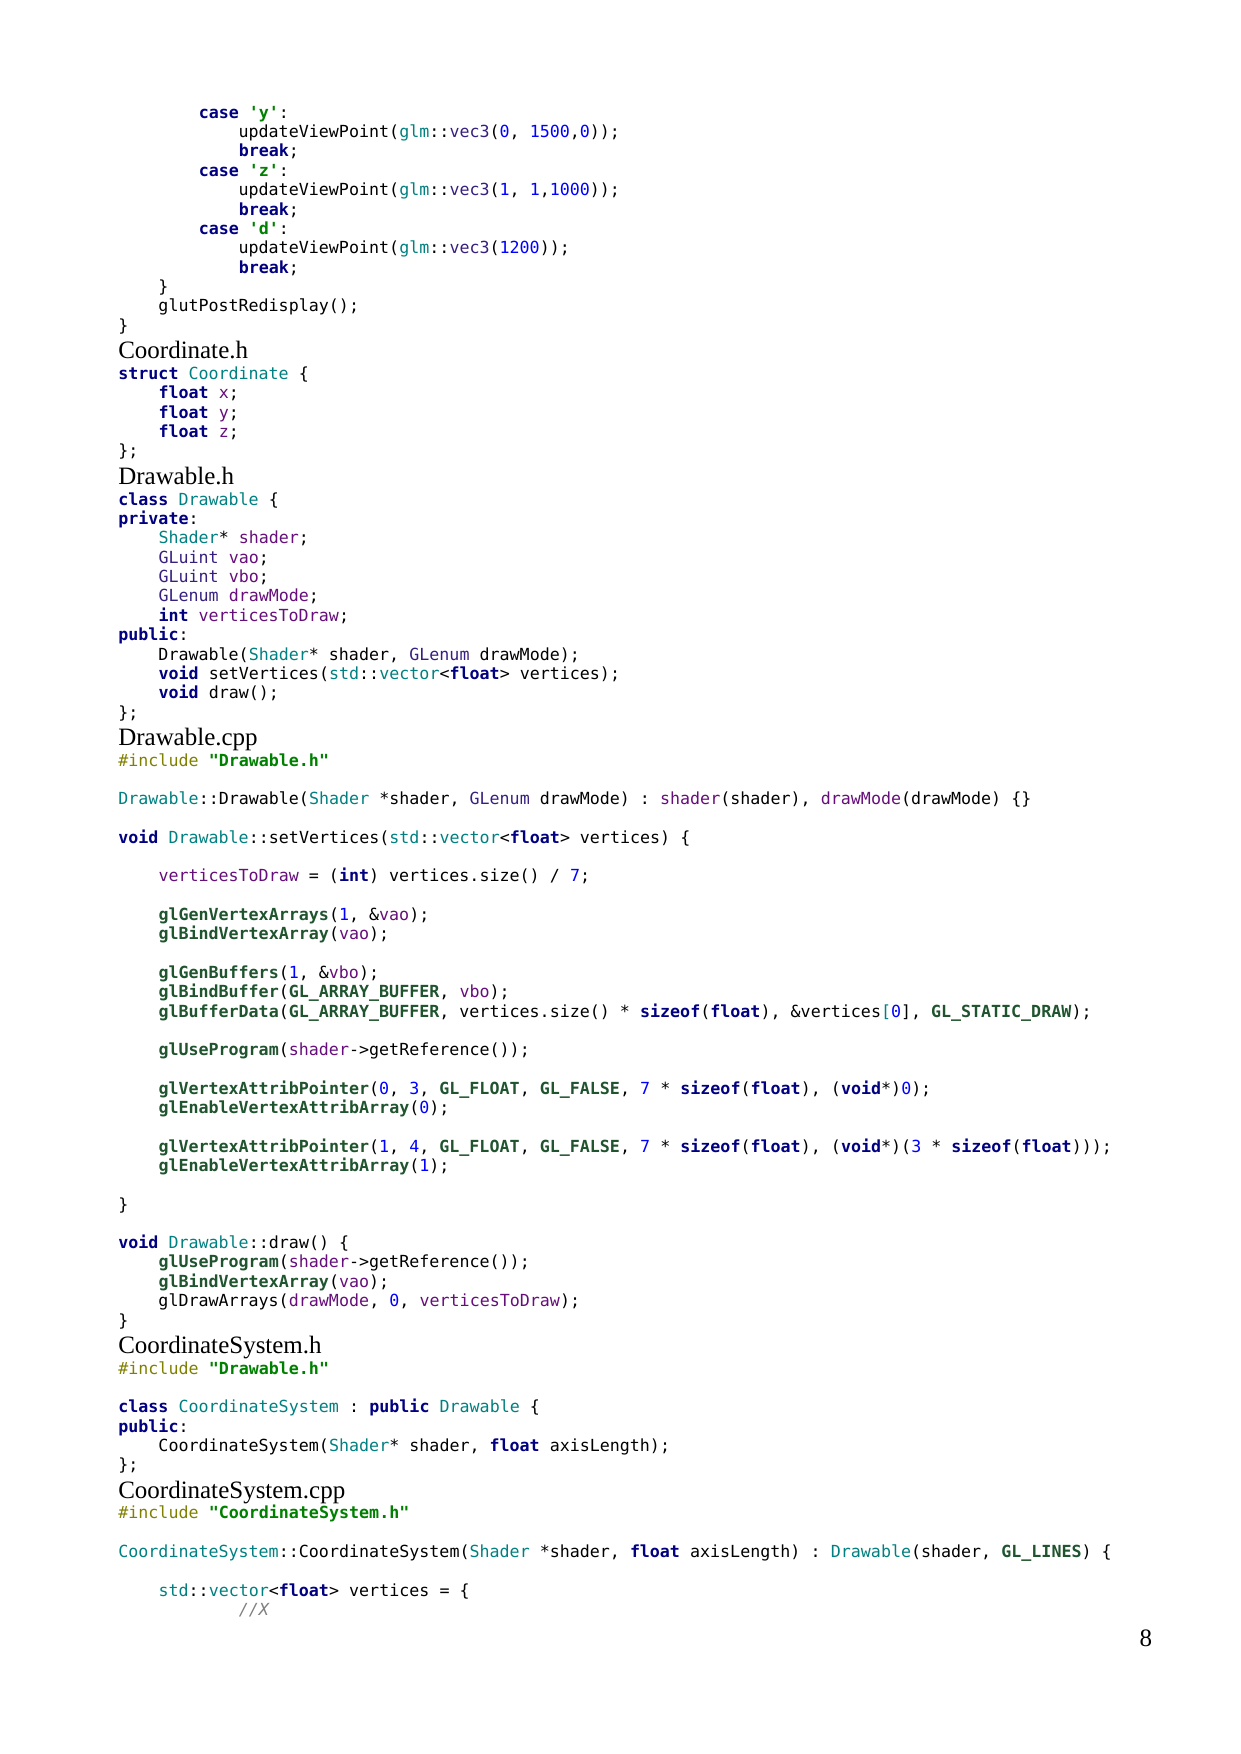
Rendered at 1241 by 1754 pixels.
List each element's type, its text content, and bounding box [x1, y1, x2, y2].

text Drawable.cpp [118, 722, 1152, 751]
text #include "Drawable.h" class CoordinateSystem : public Drawable { public: CoordinateSystem(Shader* shader, float axisLength); }; [118, 1359, 1152, 1475]
text #include "Drawable.h" Drawable::Drawable(Shader *shader, GLenum drawMode) : shader(shader), drawMode(drawMode) {} void Drawable::setVertices(std::vector<float> vertices) { verticesToDraw = (int) vertices.size() / 7; glGenVertexArrays(1, &vao); glBindVertexArray(vao); glGenBuffers(1, &vbo); glBindBuffer(GL_ARRAY_BUFFER, vbo); glBufferData(GL_ARRAY_BUFFER, vertices.size() * sizeof(float), &vertices[0], GL_STATIC_DRAW); glUseProgram(shader->getReference()); glVertexAttribPointer(0, 3, GL_FLOAT, GL_FALSE, 7 * sizeof(float), (void*)0); glEnableVertexAttribArray(0); glVertexAttribPointer(1, 4, GL_FLOAT, GL_FALSE, 7 * sizeof(float), (void*)(3 * sizeof(float))); glEnableVertexAttribArray(1); } void Drawable::draw() { glUseProgram(shader->getReference()); glBindVertexArray(vao); glDrawArrays(drawMode, 0, verticesToDraw); } [118, 751, 1152, 1330]
text case 'y': updateViewPoint(glm::vec3(0, 1500,0)); break; case 'z': updateViewPoint(glm::vec3(1, 1,1000)); break; case 'd': updateViewPoint(glm::vec3(1200)); break; } glutPostRedisplay(); } [118, 103, 1152, 335]
text CoordinateSystem.h [118, 1330, 1152, 1359]
text CoordinateSystem.cpp [118, 1475, 1152, 1503]
text #include "CoordinateSystem.h" CoordinateSystem::CoordinateSystem(Shader *shader, float axisLength) : Drawable(shader, GL_LINES) { std::vector<float> vertices = { //X [118, 1503, 1152, 1619]
text class Drawable { private: Shader* shader; GLuint vao; GLuint vbo; GLenum drawMode; int verticesToDraw; public: Drawable(Shader* shader, GLenum drawMode); void setVertices(std::vector<float> vertices); void draw(); }; [118, 489, 1152, 722]
text struct Coordinate { float x; float y; float z; }; [118, 364, 1152, 461]
text Coordinate.h [118, 335, 1152, 364]
text Drawable.h [118, 461, 1152, 489]
